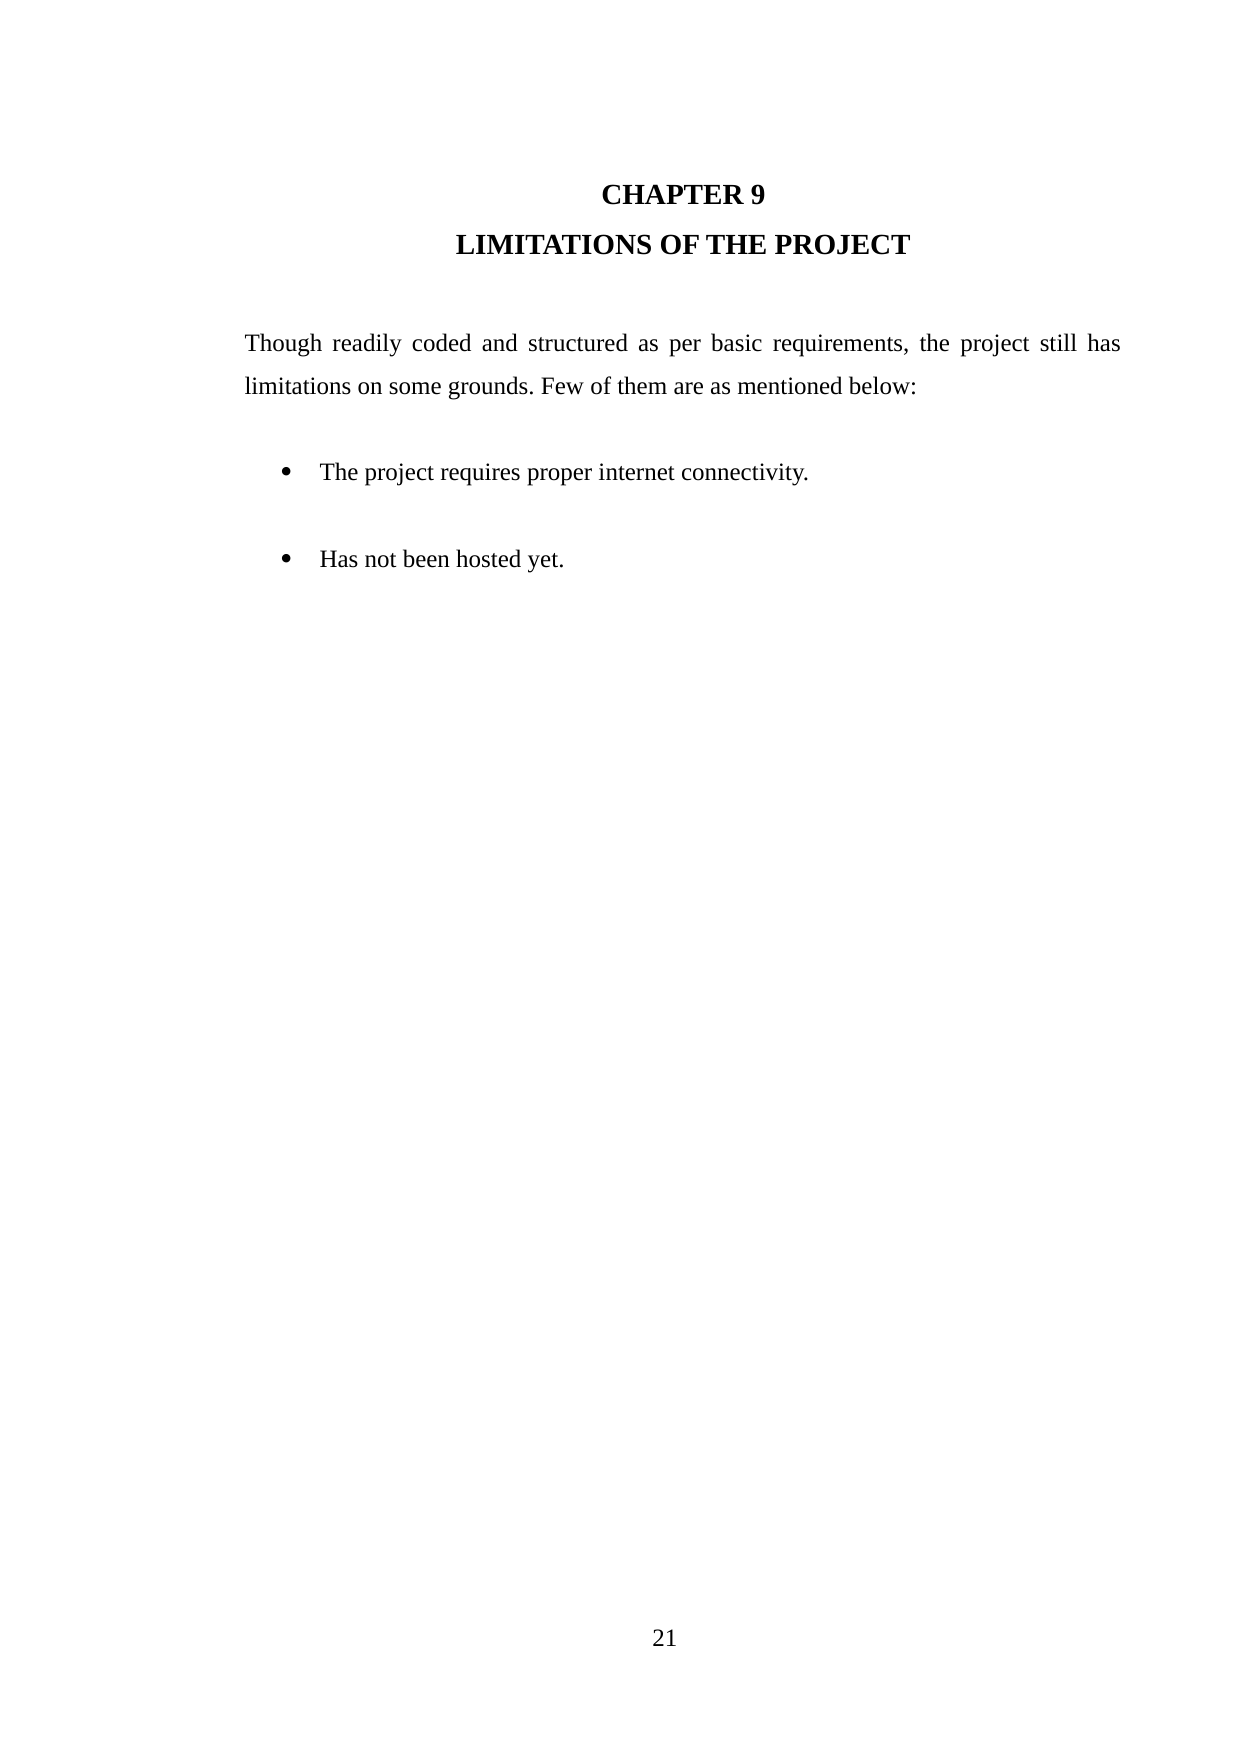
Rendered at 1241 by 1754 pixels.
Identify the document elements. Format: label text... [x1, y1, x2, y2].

text Though readily coded and structured as per basic requirements, the project still has limitations on some grounds. Few of them are as mentioned below: [244, 328, 1122, 400]
text CHAPTER 9 [244, 177, 1122, 211]
list The project requires proper internet connectivity. [282, 457, 1122, 486]
text LIMITATIONS OF THE PROJECT [244, 227, 1122, 261]
list Has not been hosted yet. [282, 544, 1122, 572]
